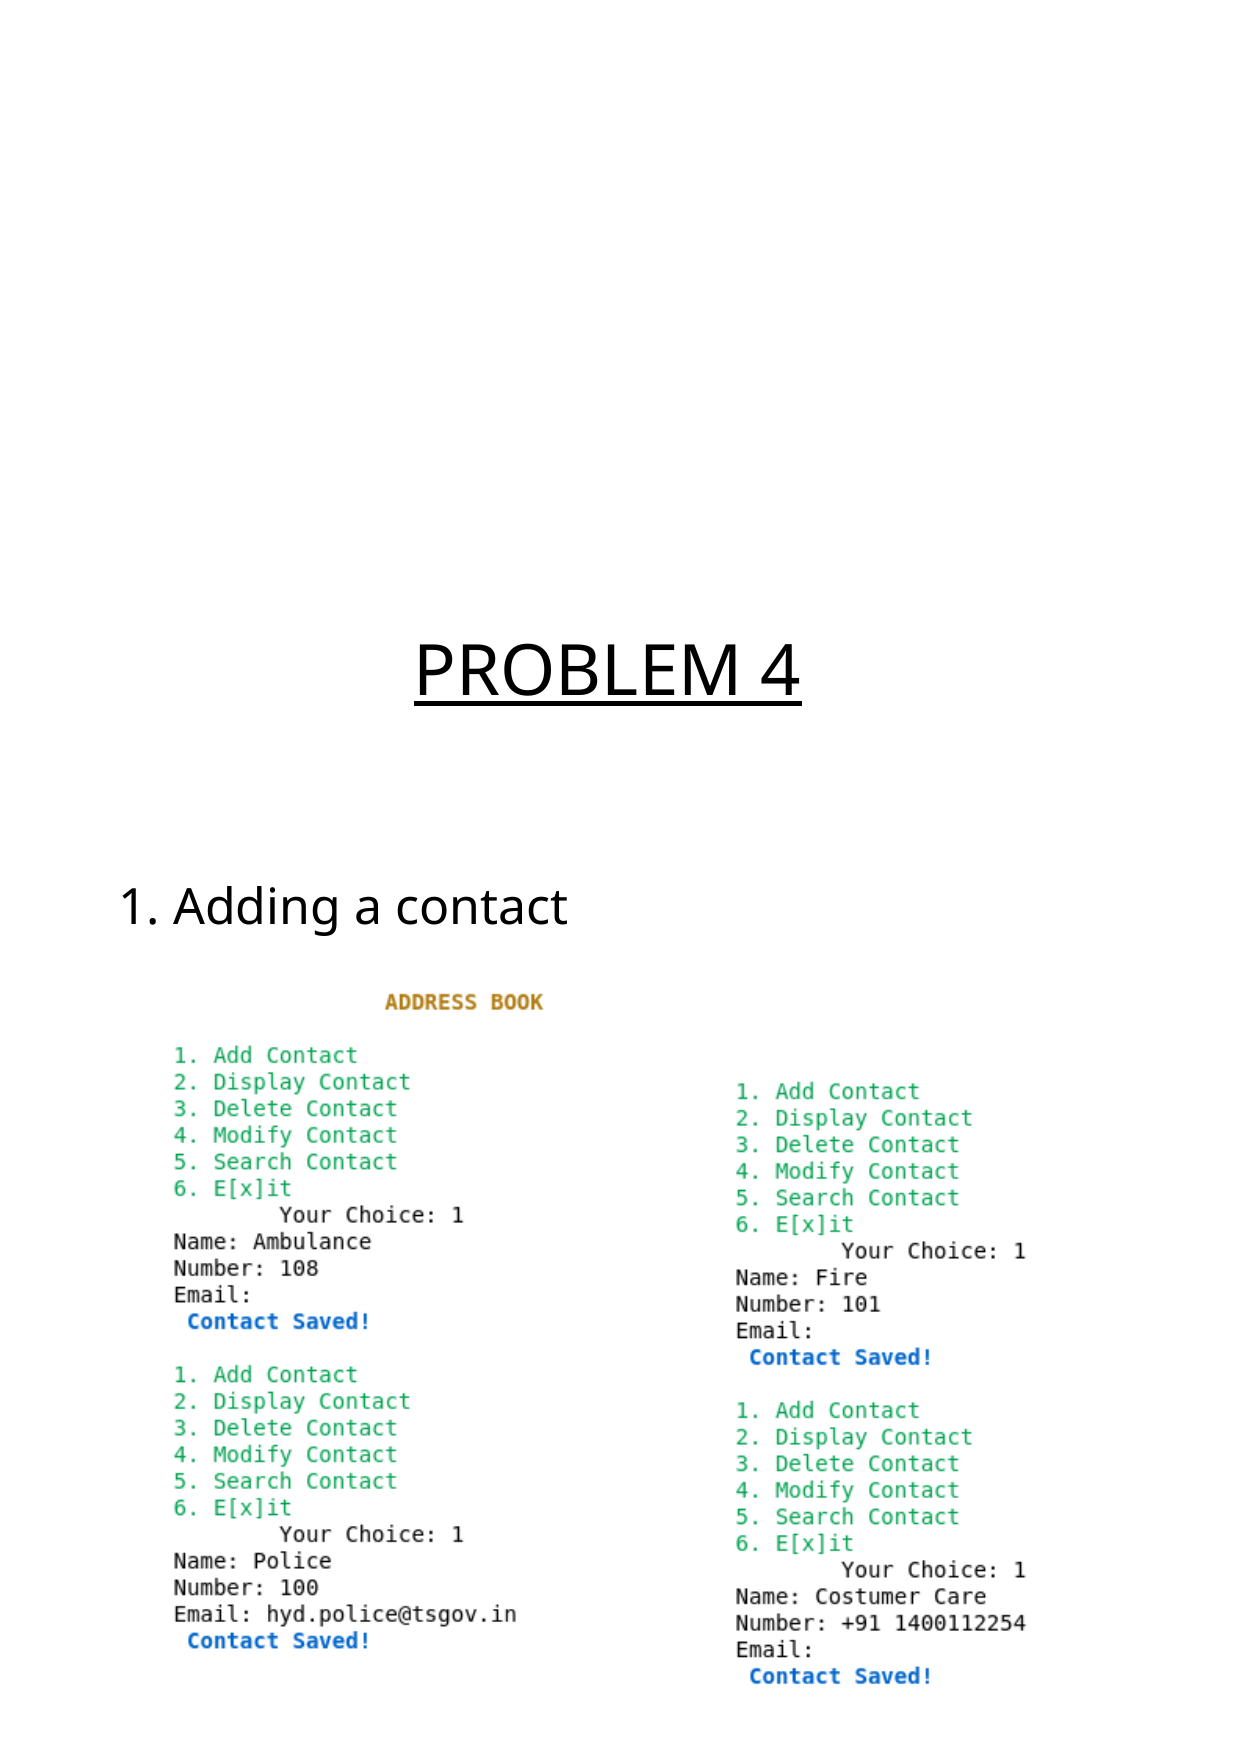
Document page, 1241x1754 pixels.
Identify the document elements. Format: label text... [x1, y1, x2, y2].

picture [735, 1079, 1031, 1695]
text PROBLEM 4 [118, 620, 1122, 716]
text 1. Adding a contact [118, 871, 1122, 939]
picture [173, 963, 555, 1669]
